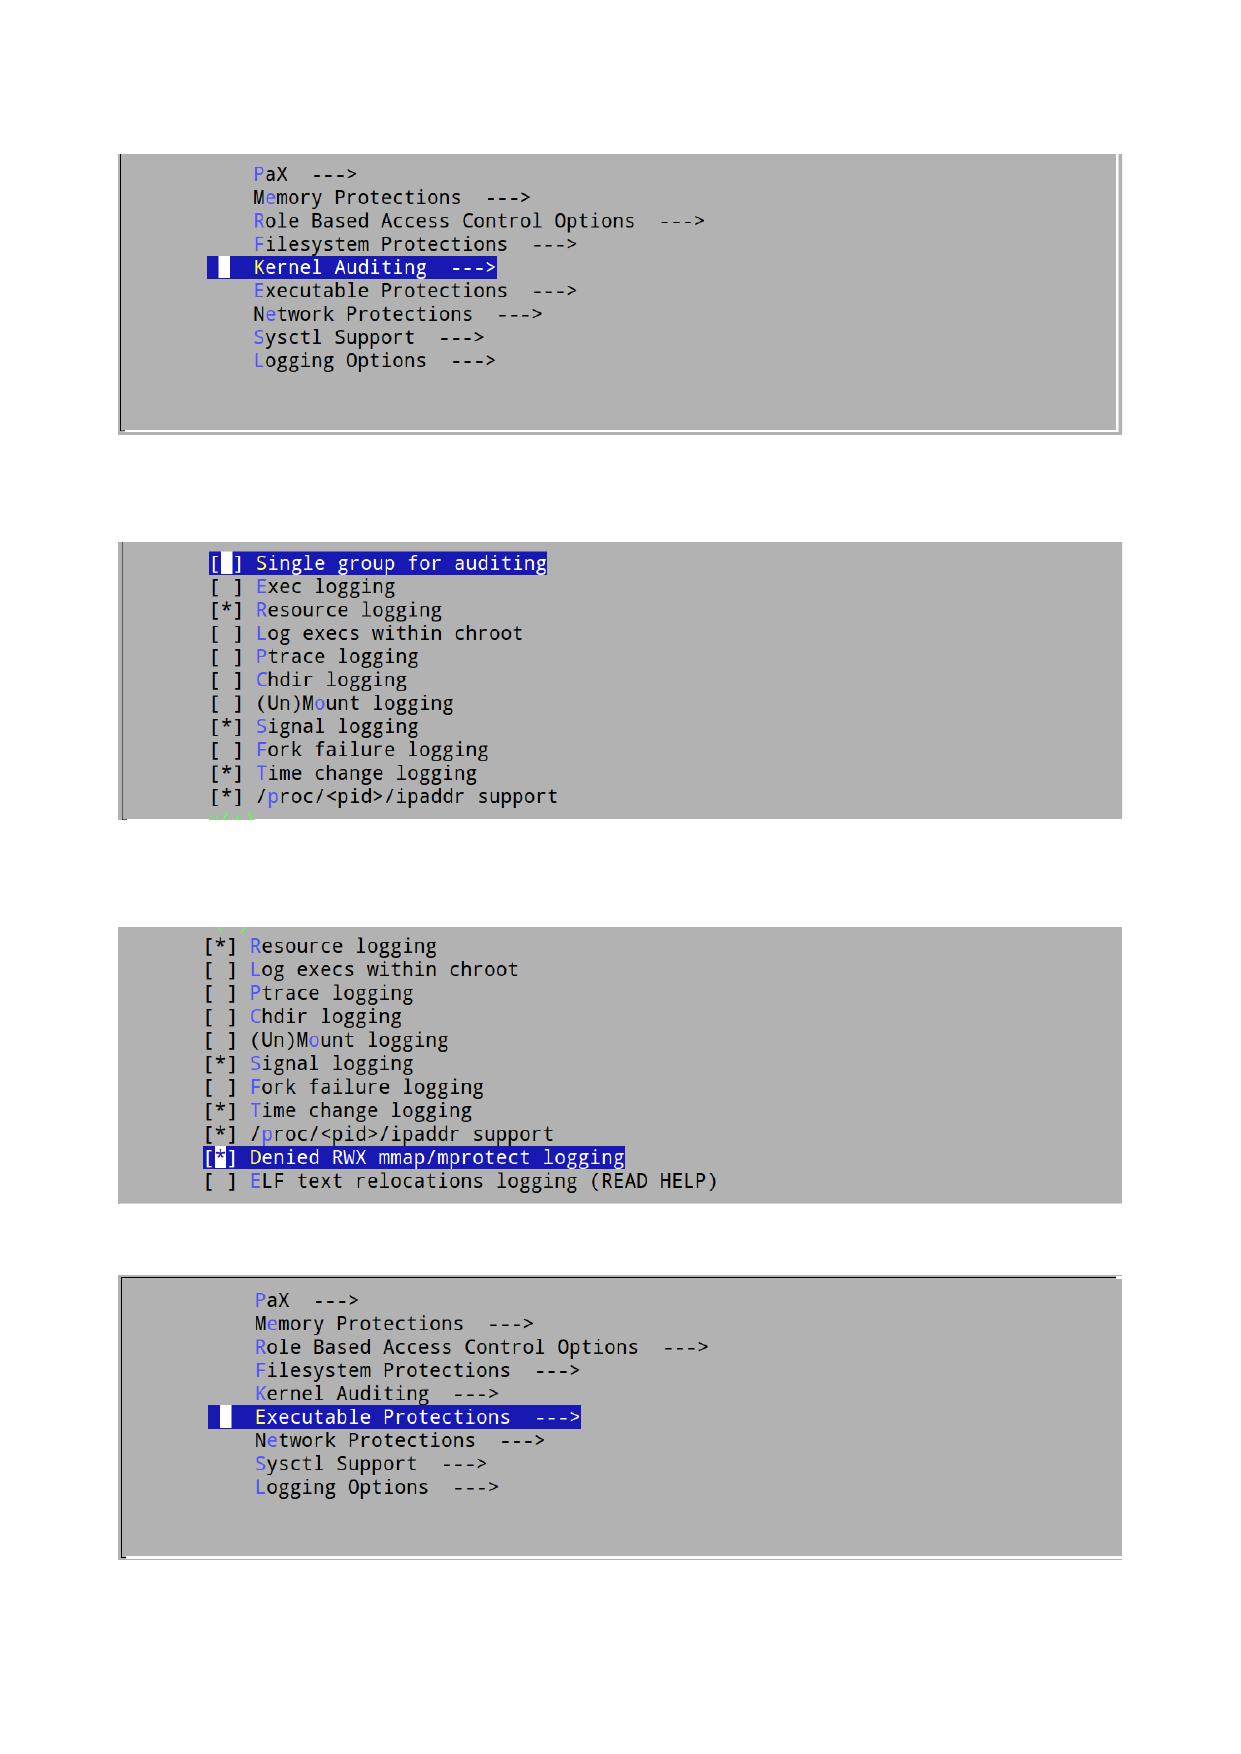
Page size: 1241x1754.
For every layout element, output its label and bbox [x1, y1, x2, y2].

picture [118, 927, 1123, 1204]
picture [118, 154, 1123, 435]
picture [118, 1275, 1123, 1560]
picture [118, 542, 1123, 820]
